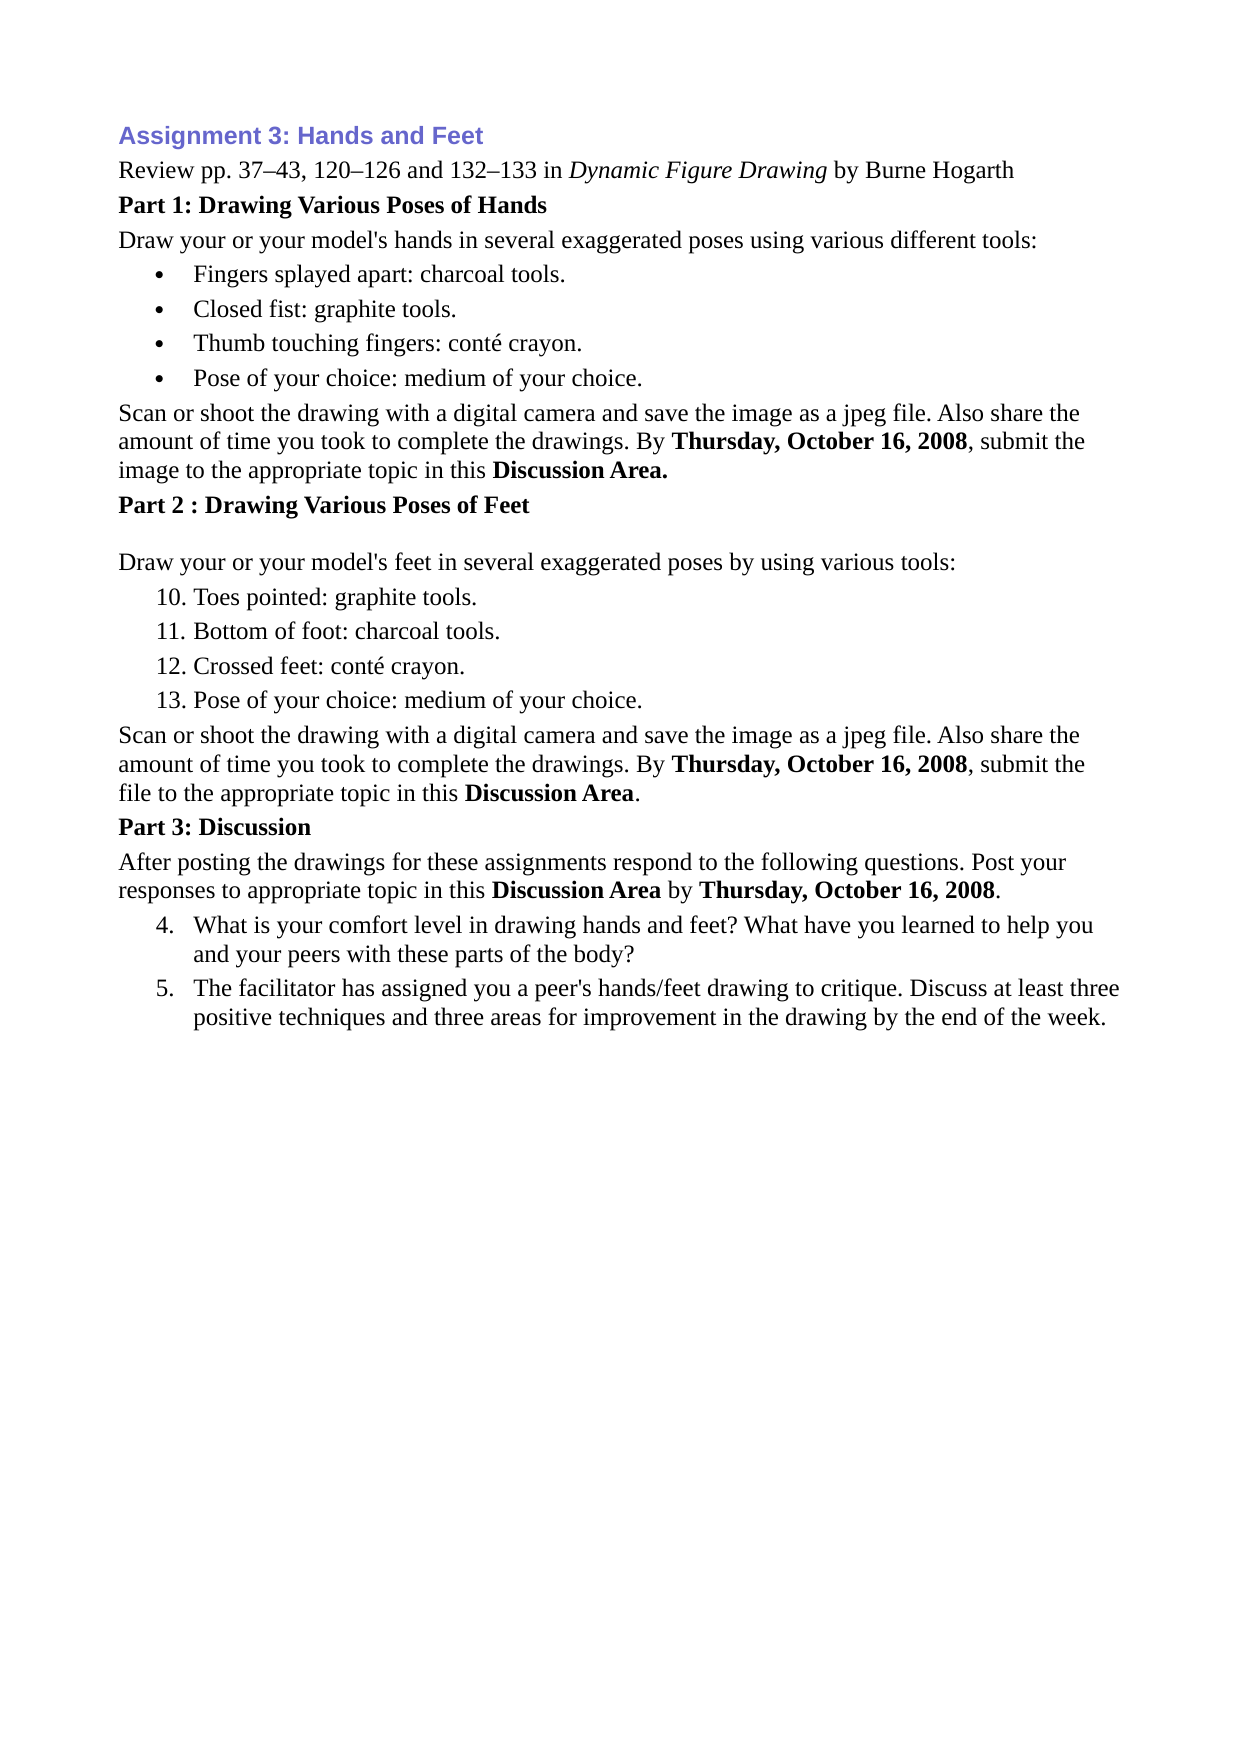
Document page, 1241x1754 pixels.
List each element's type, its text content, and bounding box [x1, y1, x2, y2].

list Toes pointed: graphite tools. [156, 582, 1122, 611]
list The facilitator has assigned you a peer's hands/feet drawing to critique. Discuss at least three positive techniques and three areas for improvement in the drawing by the end of the week. [156, 973, 1122, 1031]
list Closed fist: graphite tools. [156, 294, 1122, 323]
text Part 1: Drawing Various Poses of Hands [118, 190, 1122, 219]
list Fingers splayed apart: charcoal tools. [156, 259, 1122, 288]
text Draw your or your model's hands in several exaggerated poses using various different tools: [118, 225, 1122, 253]
text Scan or shoot the drawing with a digital camera and save the image as a jpeg file. Also share the amount of time you took to complete the drawings. By Thursday, October 16, 2008, submit the image to the appropriate topic in this Discussion Area. [118, 398, 1122, 484]
list Crossed feet: conté crayon. [156, 651, 1122, 680]
list Pose of your choice: medium of your choice. [156, 363, 1122, 392]
text Review pp. 37–43, 120–126 and 132–133 in Dynamic Figure Drawing by Burne Hogarth [118, 156, 1122, 184]
text Assignment 3: Hands and Feet [118, 121, 1122, 150]
list Bottom of foot: charcoal tools. [156, 616, 1122, 645]
list Thumb touching fingers: conté crayon. [156, 328, 1122, 357]
list Pose of your choice: medium of your choice. [156, 686, 1122, 714]
text Part 3: Discussion [118, 812, 1122, 841]
text After posting the drawings for these assignments respond to the following questions. Post your responses to appropriate topic in this Discussion Area by Thursday, October 16, 2008. [118, 847, 1122, 904]
text Part 2 : Drawing Various Poses of Feet Draw your or your model's feet in several exaggerated poses by using various tools: [118, 490, 1122, 576]
text Scan or shoot the drawing with a digital camera and save the image as a jpeg file. Also share the amount of time you took to complete the drawings. By Thursday, October 16, 2008, submit the file to the appropriate topic in this Discussion Area. [118, 720, 1122, 806]
list What is your comfort level in drawing hands and feet? What have you learned to help you and your peers with these parts of the body? [156, 910, 1122, 968]
